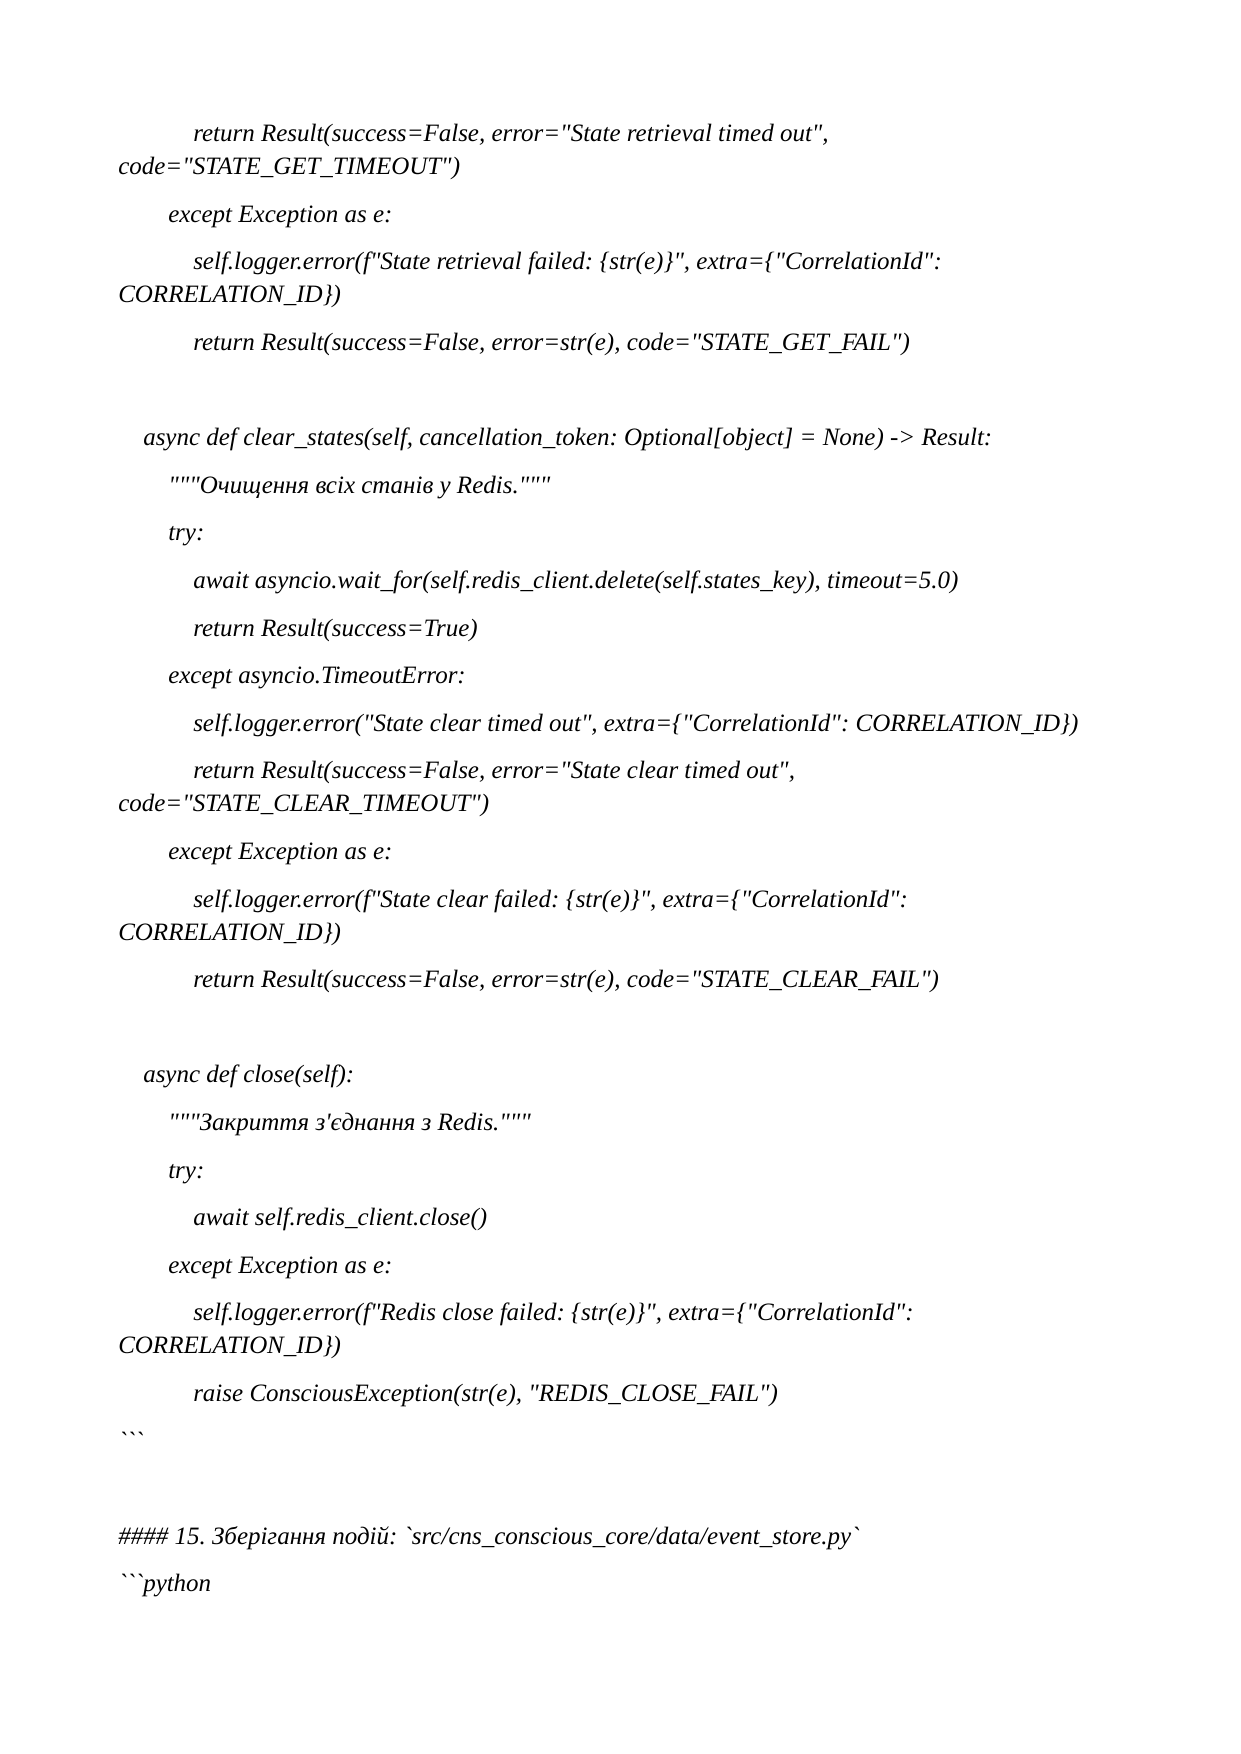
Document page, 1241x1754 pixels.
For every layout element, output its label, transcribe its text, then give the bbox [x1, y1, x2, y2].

text except Exception as e: [118, 199, 1122, 227]
text except Exception as e: [118, 1250, 1122, 1279]
text return Result(success=True) [118, 613, 1122, 641]
text return Result(success=False, error=str(e), code="STATE_CLEAR_FAIL") [118, 964, 1122, 993]
text except Exception as e: [118, 836, 1122, 865]
text return Result(success=False, error="State retrieval timed out", code="STATE_GET_TIMEOUT") [118, 118, 1122, 180]
text except asyncio.TimeoutError: [118, 660, 1122, 689]
text self.logger.error(f"State clear failed: {str(e)}", extra={"CorrelationId": CORRELATION_ID}) [118, 884, 1122, 945]
text await asyncio.wait_for(self.redis_client.delete(self.states_key), timeout=5.0) [118, 565, 1122, 594]
text await self.redis_client.close() [118, 1202, 1122, 1231]
text try: [118, 517, 1122, 546]
text raise ConsciousException(str(e), "REDIS_CLOSE_FAIL") [118, 1378, 1122, 1407]
text try: [118, 1155, 1122, 1183]
text return Result(success=False, error=str(e), code="STATE_GET_FAIL") [118, 327, 1122, 356]
text """Очищення всіх станів у Redis.""" [118, 470, 1122, 498]
text self.logger.error(f"Redis close failed: {str(e)}", extra={"CorrelationId": CORRELATION_ID}) [118, 1297, 1122, 1359]
text async def close(self): [118, 1059, 1122, 1088]
text async def clear_states(self, cancellation_token: Optional[object] = None) -> Result: [118, 422, 1122, 451]
text #### 15. Зберігання подій: `src/cns_conscious_core/data/event_store.py` [118, 1521, 1122, 1550]
text ``` [118, 1426, 1122, 1454]
text return Result(success=False, error="State clear timed out", code="STATE_CLEAR_TIMEOUT") [118, 755, 1122, 817]
text self.logger.error(f"State retrieval failed: {str(e)}", extra={"CorrelationId": CORRELATION_ID}) [118, 246, 1122, 308]
text ```python [118, 1568, 1122, 1597]
text self.logger.error("State clear timed out", extra={"CorrelationId": CORRELATION_ID}) [118, 708, 1122, 737]
text """Закриття з'єднання з Redis.""" [118, 1107, 1122, 1136]
